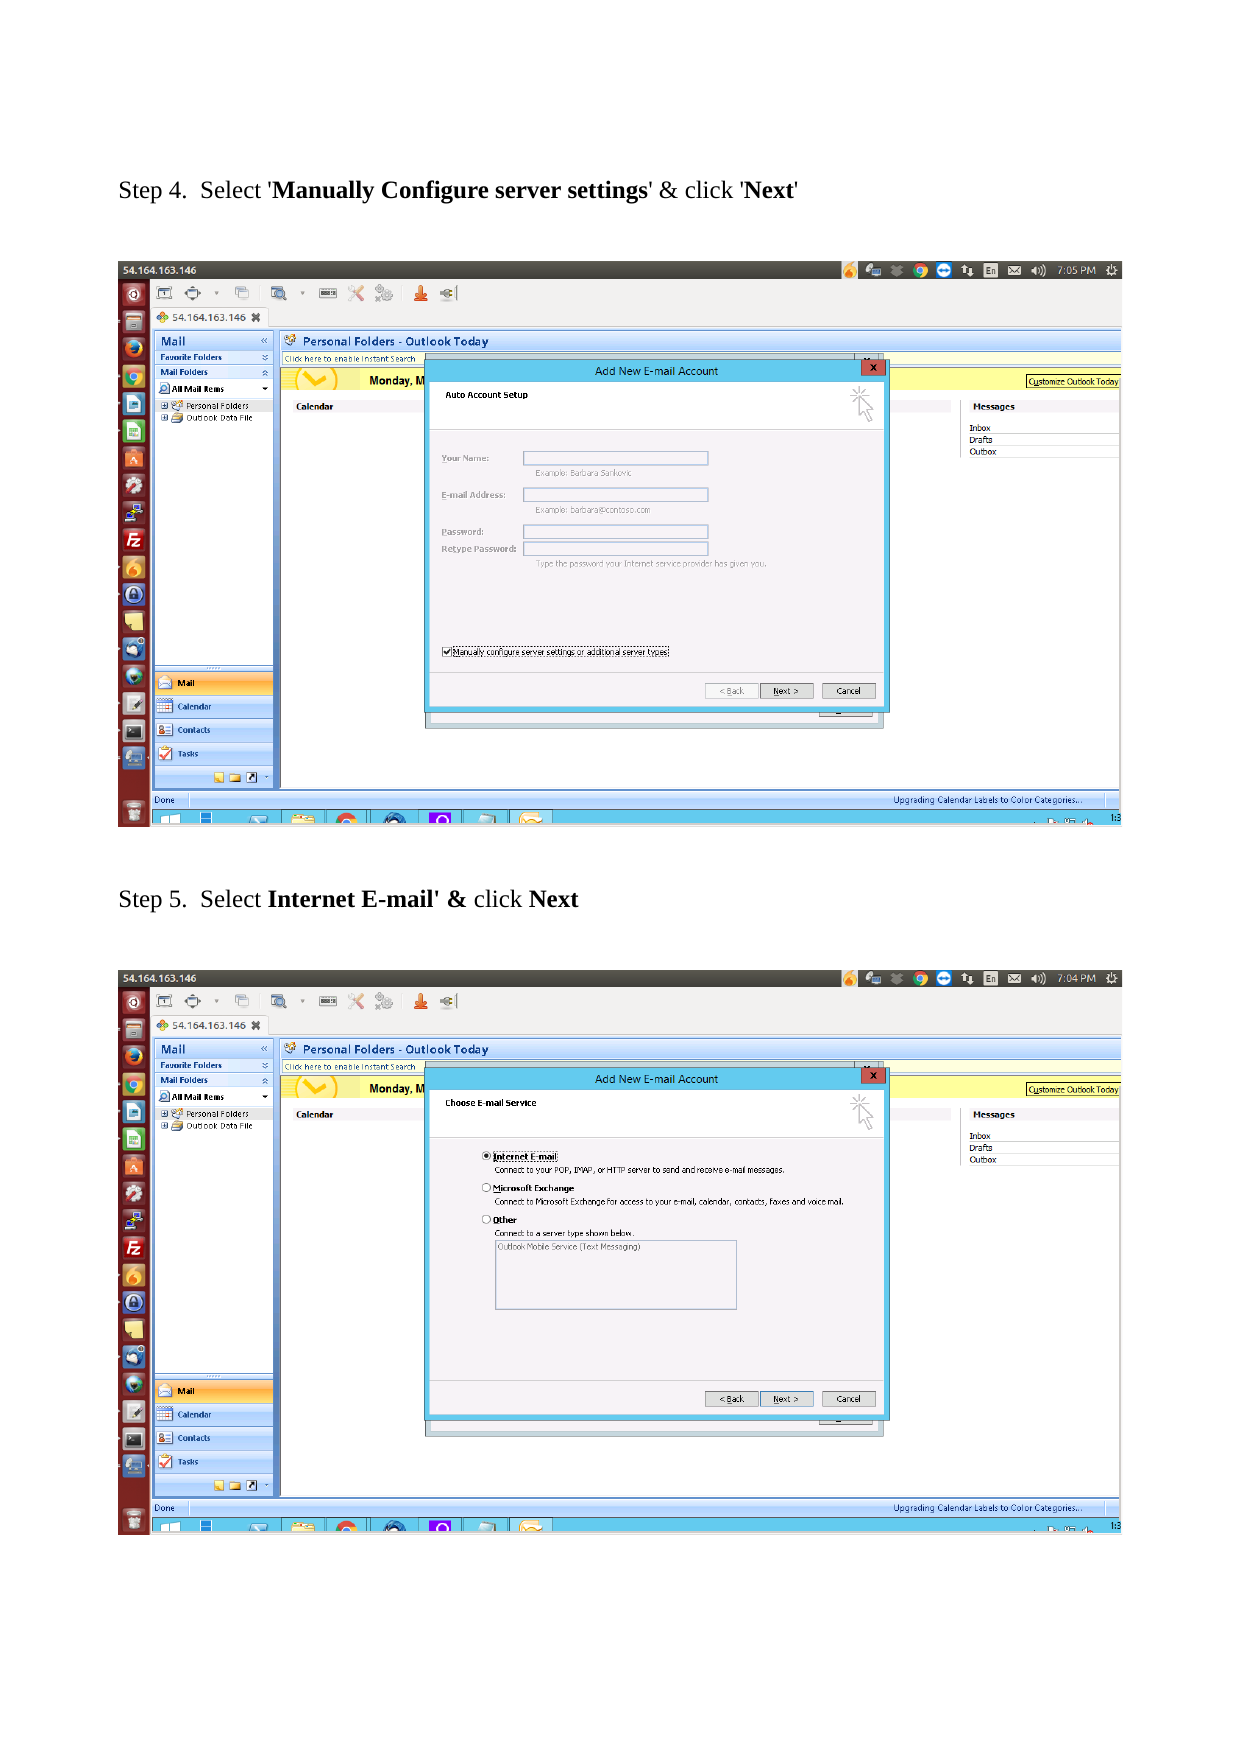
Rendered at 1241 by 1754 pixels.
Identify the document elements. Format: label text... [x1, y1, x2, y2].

picture [118, 970, 1123, 1535]
text Step 5. Select Internet E-mail' & click Next [118, 884, 1122, 912]
text Step 4. Select 'Manually Configure server settings' & click 'Next' [118, 176, 1122, 204]
picture [118, 261, 1123, 827]
